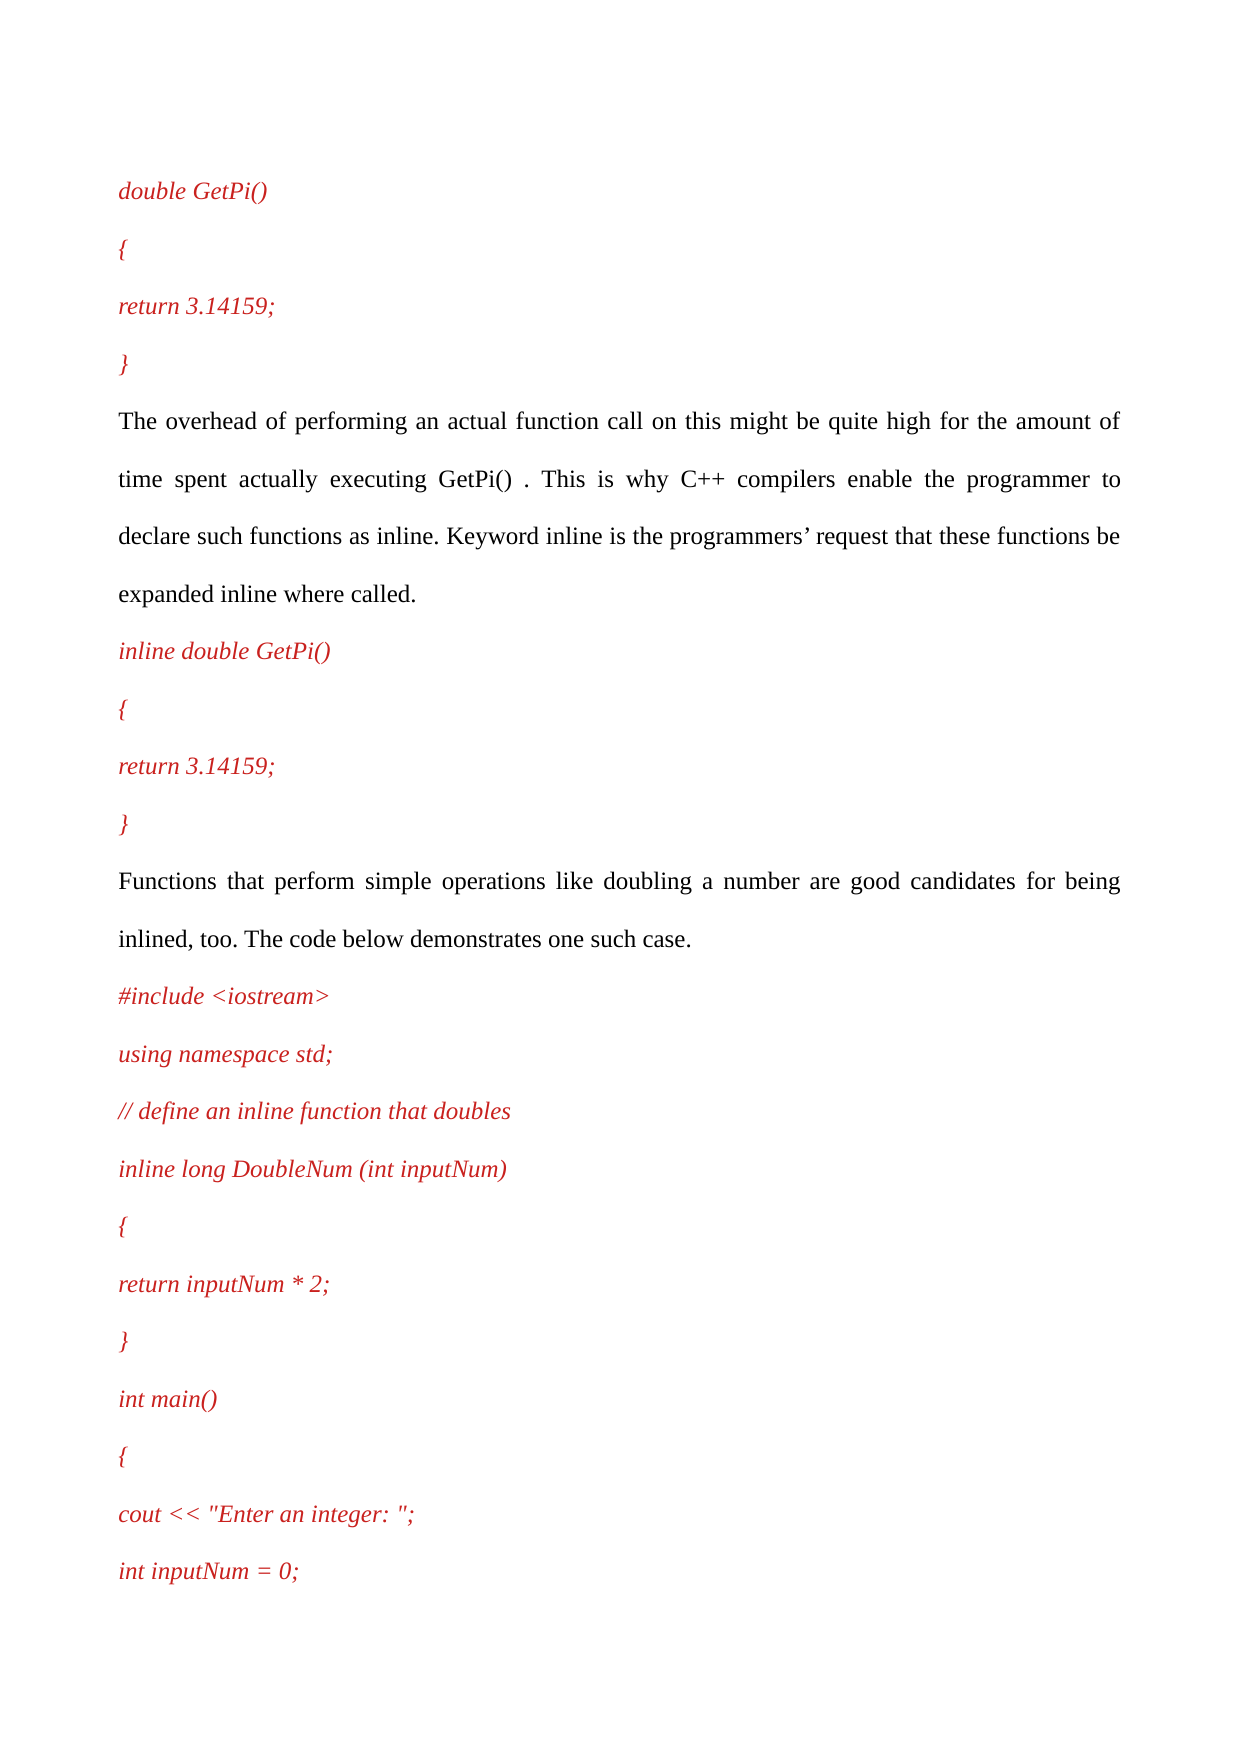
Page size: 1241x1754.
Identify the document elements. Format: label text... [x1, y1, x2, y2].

text // define an inline function that doubles [118, 1096, 1122, 1125]
text { [118, 1211, 1122, 1240]
text cout << "Enter an integer: "; [118, 1499, 1122, 1528]
text inline long DoubleNum (int inputNum) [118, 1154, 1122, 1183]
text Functions that perform simple operations like doubling a number are good candidates for being inlined, too. The code below demonstrates one such case. [118, 866, 1122, 953]
text The overhead of performing an actual function call on this might be quite high for the amount of time spent actually executing GetPi() . This is why C++ compilers enable the programmer to declare such functions as inline. Keyword inline is the programmers’ request that these functions be expanded inline where called. [118, 406, 1122, 608]
text return 3.14159; [118, 291, 1122, 320]
text { [118, 694, 1122, 723]
text return inputNum * 2; [118, 1269, 1122, 1298]
text { [118, 1441, 1122, 1470]
text } [118, 809, 1122, 838]
text int main() [118, 1384, 1122, 1413]
text } [118, 349, 1122, 378]
text { [118, 234, 1122, 263]
text inline double GetPi() [118, 636, 1122, 665]
text using namespace std; [118, 1039, 1122, 1068]
text return 3.14159; [118, 751, 1122, 780]
text double GetPi() [118, 176, 1122, 205]
text int inputNum = 0; [118, 1556, 1122, 1585]
text #include <iostream> [118, 981, 1122, 1010]
text } [118, 1326, 1122, 1355]
